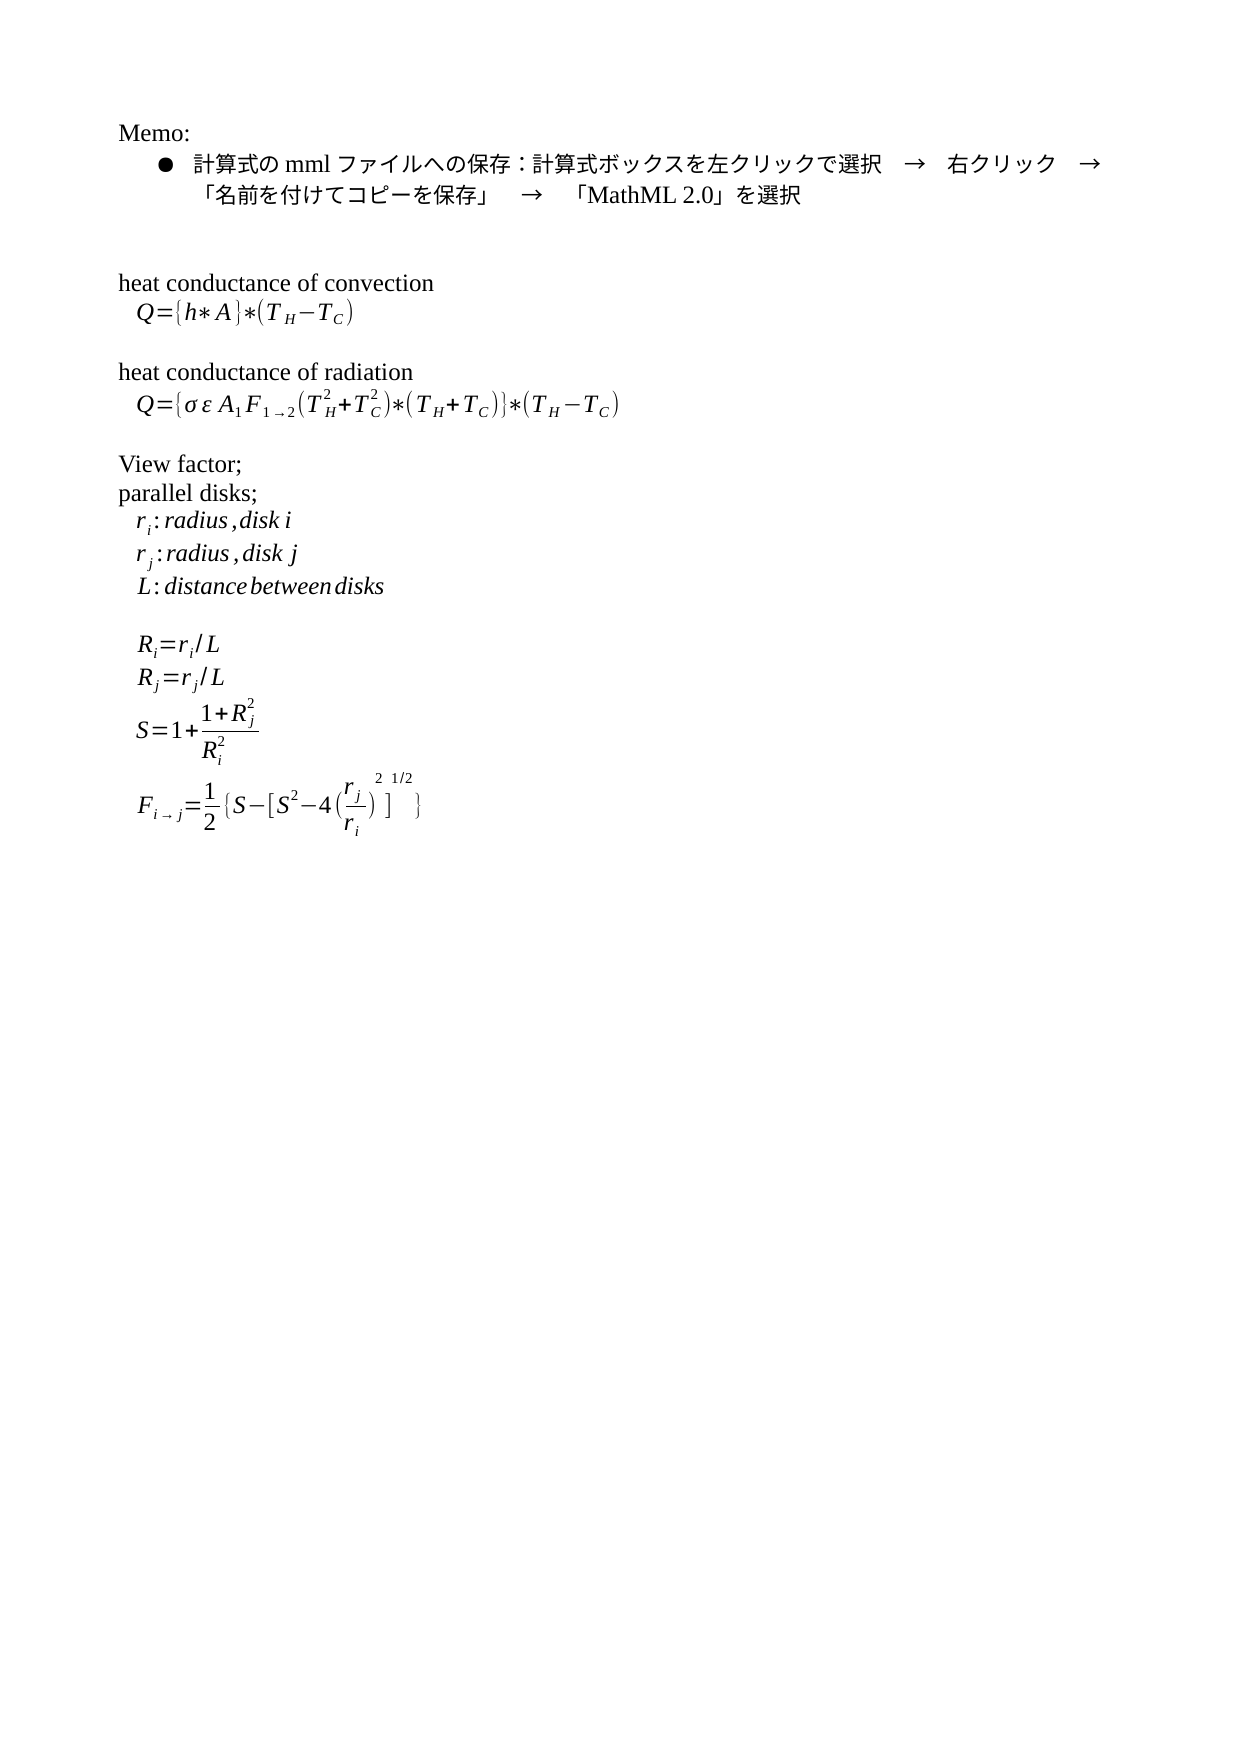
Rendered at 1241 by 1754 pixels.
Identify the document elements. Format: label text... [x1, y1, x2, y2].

list 計算式のmmlファイルへの保存：計算式ボックスを左クリックで選択 → 右クリック → 「名前を付けてコピーを保存」 → 「MathML 2.0」を選択 [156, 147, 1122, 210]
text heat conductance of radiation [118, 357, 1122, 386]
text heat conductance of convection [118, 268, 1122, 296]
text Memo: [118, 118, 1122, 147]
text View factor; [118, 449, 1122, 478]
text parallel disks; [118, 478, 1122, 507]
